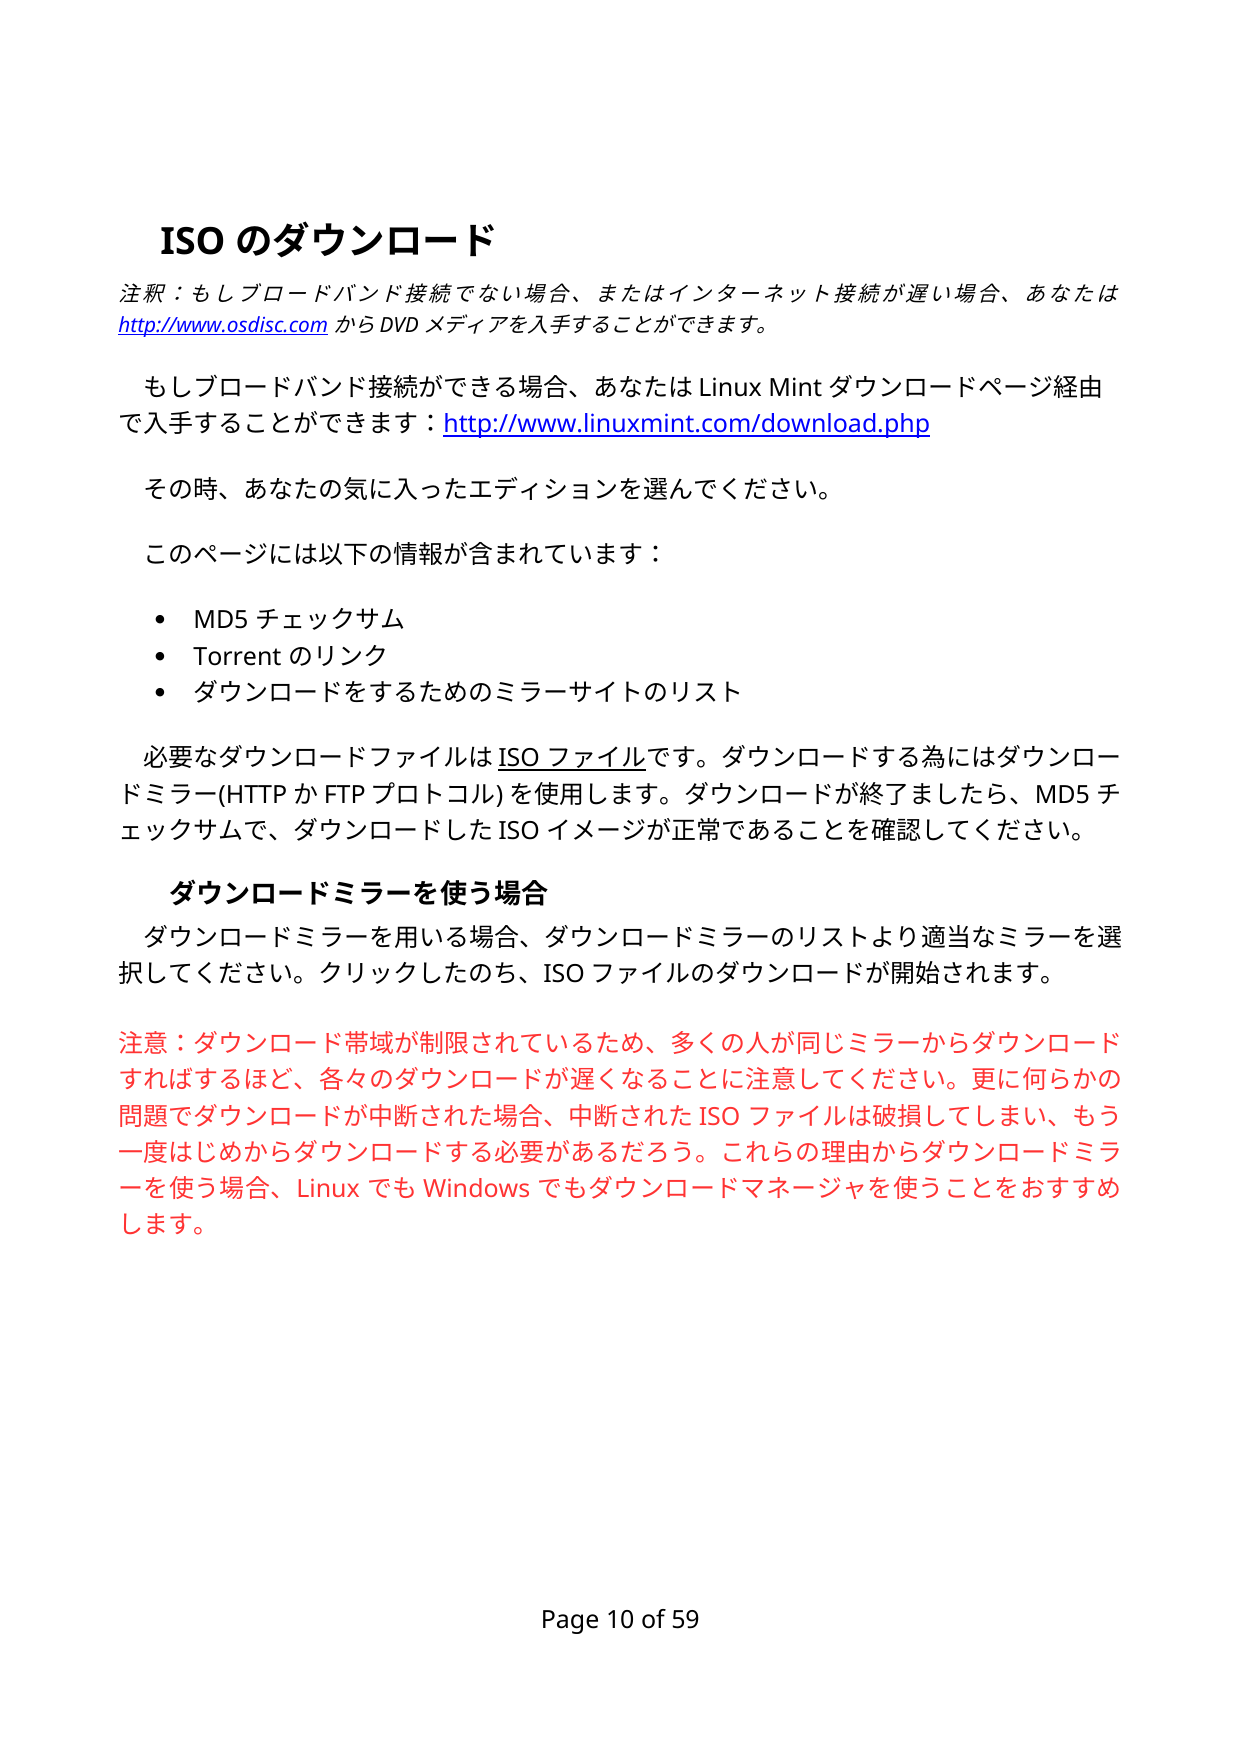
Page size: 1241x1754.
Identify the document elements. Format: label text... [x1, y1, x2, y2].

list MD5 チェックサム [156, 600, 1122, 636]
subtitle ダウンロードミラーを使う場合 [118, 872, 1122, 911]
text もしブロードバンド接続ができる場合、あなたはLinux Mint ダウンロードページ経由で入手することができます：http://www.linuxmint.com/download.php [118, 367, 1122, 440]
text 必要なダウンロードファイルはISO ファイルです。ダウンロードする為にはダウンロードミラー(HTTP かFTPプロトコル) を使用します。ダウンロードが終了ましたら、MD5 チェックサムで、ダウンロードしたISO イメージが正常であることを確認してください。 [118, 738, 1122, 847]
text このページには以下の情報が含まれています： [118, 534, 1122, 571]
subtitle ISO のダウンロード [118, 211, 1122, 265]
text 注意：ダウンロード帯域が制限されているため、多くの人が同じミラーからダウンロードすればするほど、各々のダウンロードが遅くなることに注意してください。更に何らかの問題でダウンロードが中断された場合、中断されたISO ファイルは破損してしまい、もう一度はじめからダウンロードする必要があるだろう。これらの理由からダウンロードミラーを使う場合、Linux でもWindows でもダウンロードマネージャを使うことをおすすめします。 [118, 1024, 1122, 1241]
text ダウンロードミラーを用いる場合、ダウンロードミラーのリストより適当なミラーを選択してください。クリックしたのち、ISOファイルのダウンロードが開始されます。 [118, 917, 1122, 990]
list ダウンロードをするためのミラーサイトのリスト [156, 672, 1122, 709]
list Torrent のリンク [156, 636, 1122, 672]
text 注釈：もしブロードバンド接続でない場合、またはインターネット接続が遅い場合、あなたは http://www.osdisc.com からDVDメディアを入手することができます。 [118, 278, 1122, 338]
text その時、あなたの気に入ったエディションを選んでください。 [118, 469, 1122, 505]
